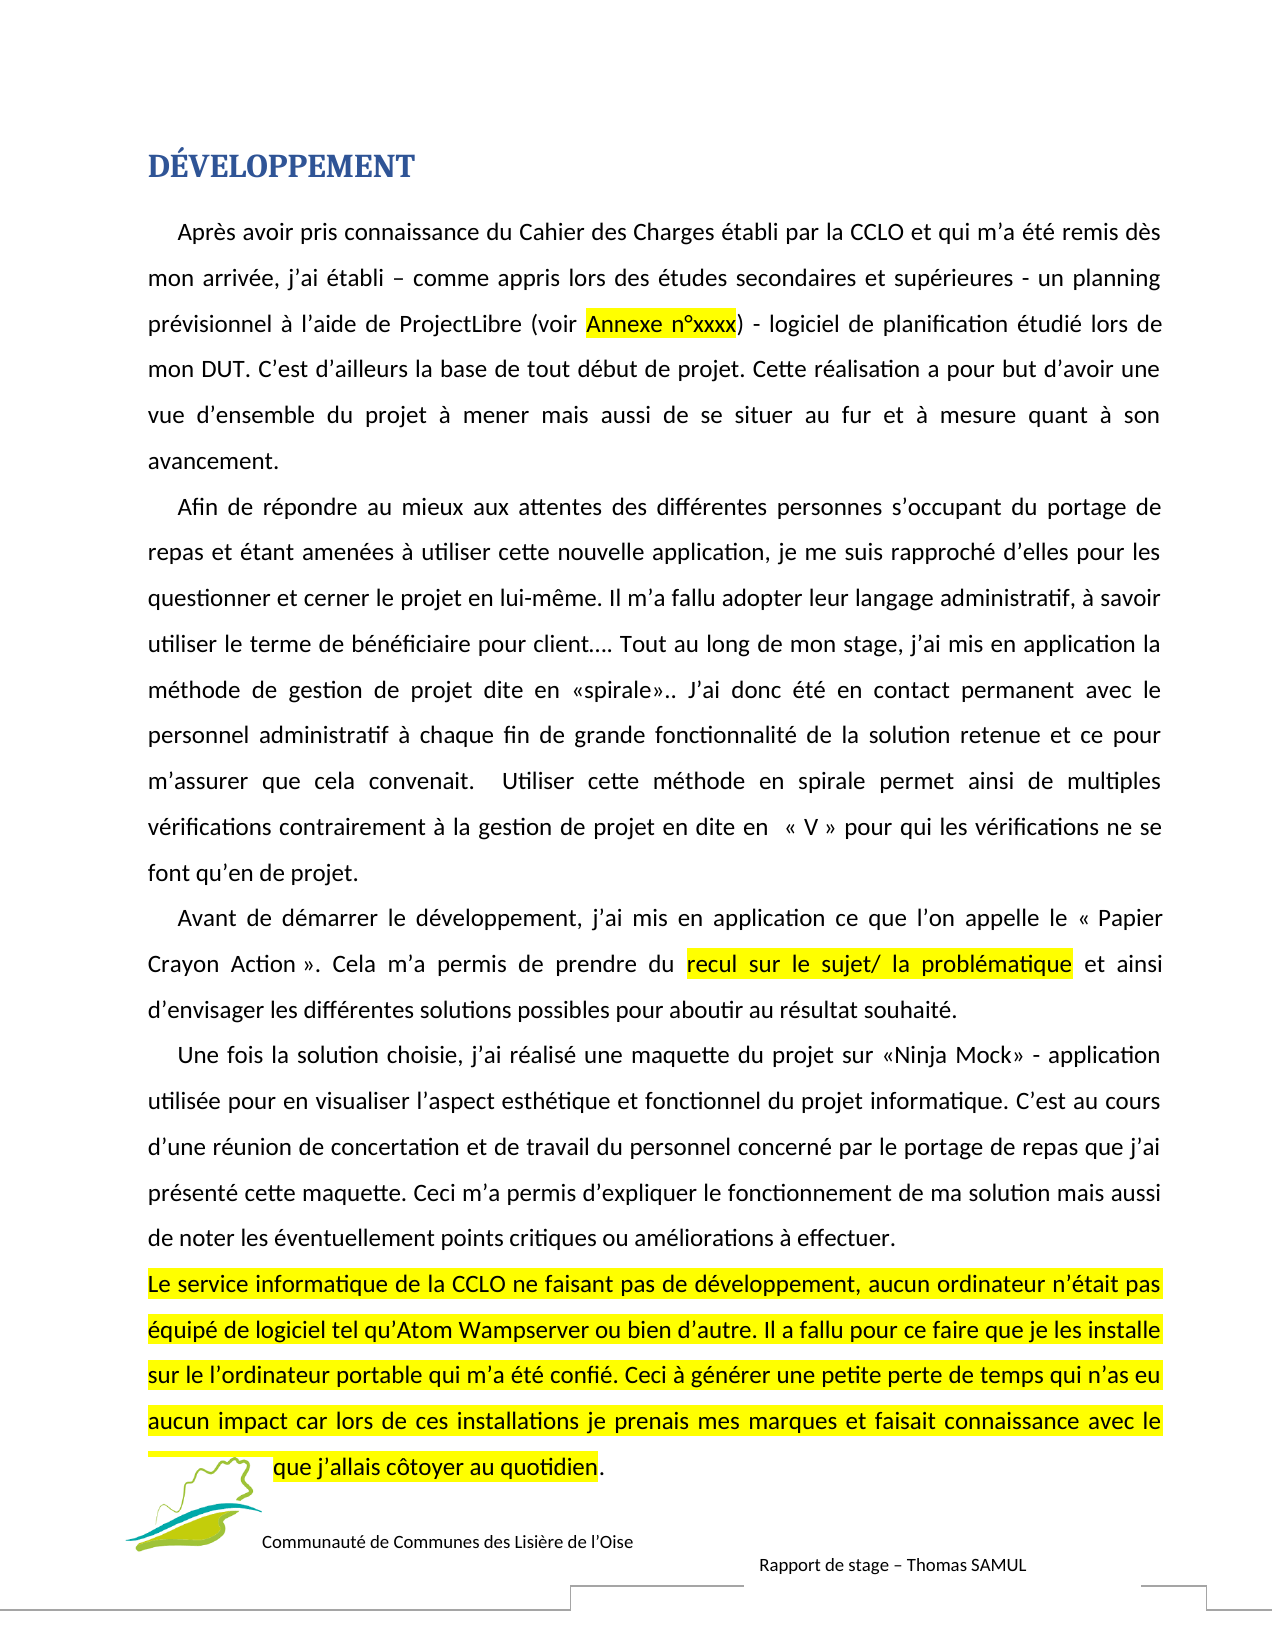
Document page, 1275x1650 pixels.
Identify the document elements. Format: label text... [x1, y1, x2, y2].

text Afin de répondre au mieux aux attentes des différentes personnes s’occupant du portage de repas et étant amenées à utiliser cette nouvelle application, je me suis rapproché d’elles pour les questionner et cerner le projet en lui-même. Il m’a fallu adopter leur langage administratif, à savoir utiliser le terme de bénéficiaire pour client…. Tout au long de mon stage, j’ai mis en application la méthode de gestion de projet dite en «spirale».. J’ai donc été en contact permanent avec le personnel administratif à chaque fin de grande fonctionnalité de la solution retenue et ce pour m’assurer que cela convenait. Utiliser cette méthode en spirale permet ainsi de multiples vérifications contrairement à la gestion de projet en dite en « V » pour qui les vérifications ne se font qu’en de projet. [148, 491, 1163, 887]
text Développement [148, 148, 1163, 186]
text Une fois la solution choisie, j’ai réalisé une maquette du projet sur «Ninja Mock» - application utilisée pour en visualiser l’aspect esthétique et fonctionnel du projet informatique. C’est au cours d’une réunion de concertation et de travail du personnel concerné par le portage de repas que j’ai présenté cette maquette. Ceci m’a permis d’expliquer le fonctionnement de ma solution mais aussi de noter les éventuellement points critiques ou améliorations à effectuer. [148, 1039, 1163, 1253]
text Après avoir pris connaissance du Cahier des Charges établi par la CCLO et qui m’a été remis dès mon arrivée, j’ai établi – comme appris lors des études secondaires et supérieures - un planning prévisionnel à l’aide de ProjectLibre (voir Annexe n°xxxx) - logiciel de planification étudié lors de mon DUT. C’est d’ailleurs la base de tout début de projet. Cette réalisation a pour but d’avoir une vue d’ensemble du projet à mener mais aussi de se situer au fur et à mesure quant à son avancement. [148, 216, 1163, 476]
text Avant de démarrer le développement, j’ai mis en application ce que l’on appelle le « Papier Crayon Action ». Cela m’a permis de prendre du recul sur le sujet/ la problématique et ainsi d’envisager les différentes solutions possibles pour aboutir au résultat souhaité. [148, 902, 1163, 1024]
text Le service informatique de la CCLO ne faisant pas de développement, aucun ordinateur n’était pas équipé de logiciel tel qu’Atom Wampserver ou bien d’autre. Il a fallu pour ce faire que je les installe sur le l’ordinateur portable qui m’a été confié. Ceci à générer une petite perte de temps qui n’as eu aucun impact car lors de ces installations je prenais mes marques et faisait connaissance avec le personnelle que j’allais côtoyer au quotidien. [148, 1268, 1163, 1482]
